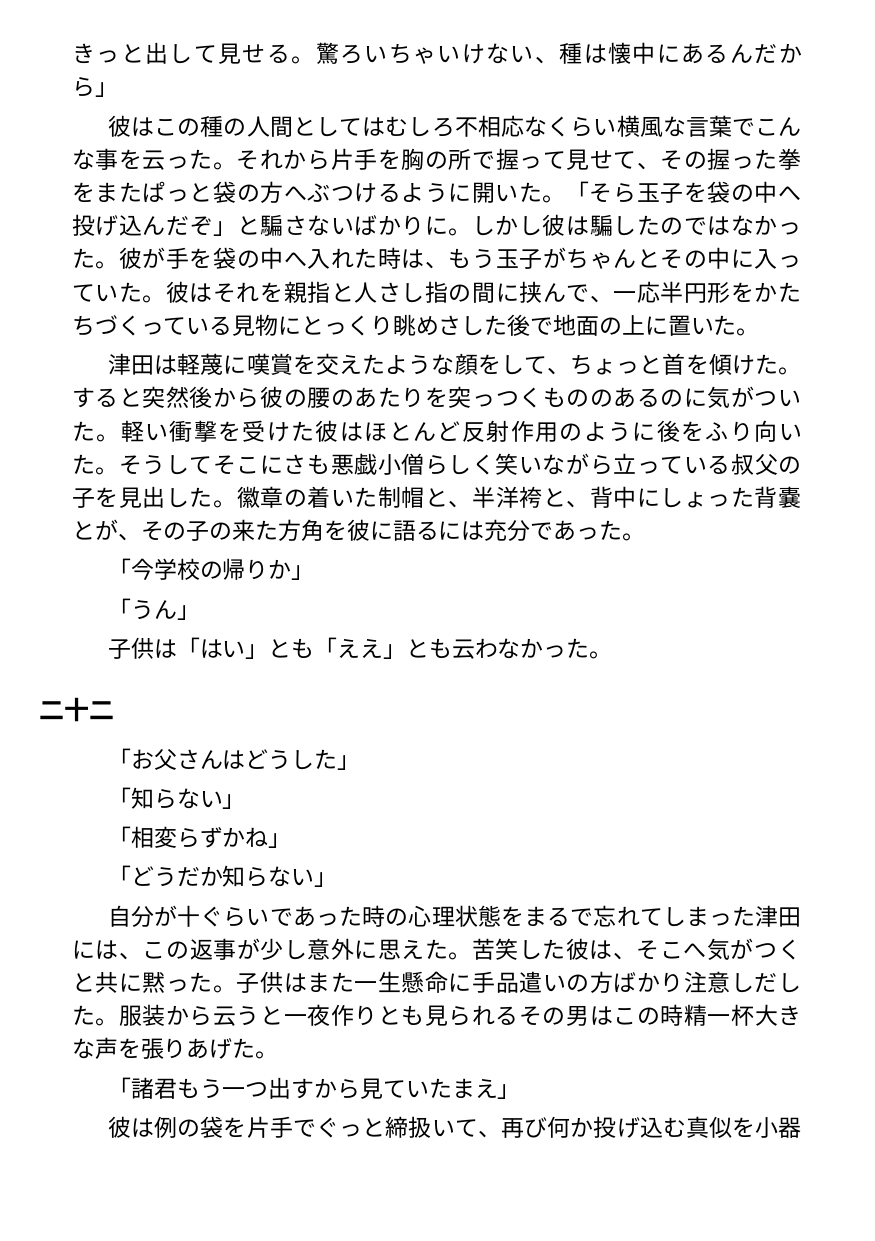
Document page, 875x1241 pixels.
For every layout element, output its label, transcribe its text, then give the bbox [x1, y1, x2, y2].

text 「お父さんはどうした」 [72, 742, 802, 775]
text 「知らない」 [72, 781, 802, 814]
text 「うん」 [72, 591, 802, 625]
subtitle 二十二 [36, 687, 838, 730]
text 「相変らずかね」 [72, 820, 802, 853]
text きっと出して見せる。驚ろいちゃいけない、種は懐中にあるんだから」 [72, 36, 802, 102]
text 「どうだか知らない」 [72, 859, 802, 892]
text 彼はこの種の人間としてはむしろ不相応なくらい横風な言葉でこんな事を云った。それから片手を胸の所で握って見せて、その握った拳をまたぱっと袋の方へぶつけるように開いた。「そら玉子を袋の中へ投げ込んだぞ」と騙さないばかりに。しかし彼は騙したのではなかった。彼が手を袋の中へ入れた時は、もう玉子がちゃんとその中に入っていた。彼はそれを親指と人さし指の間に挟んで、一応半円形をかたちづくっている見物にとっくり眺めさした後で地面の上に置いた。 [72, 108, 802, 341]
text 津田は軽蔑に嘆賞を交えたような顔をして、ちょっと首を傾けた。すると突然後から彼の腰のあたりを突っつくもののあるのに気がついた。軽い衝撃を受けた彼はほとんど反射作用のように後をふり向いた。そうしてそこにさも悪戯小僧らしく笑いながら立っている叔父の子を見出した。徽章の着いた制帽と、半洋袴と、背中にしょった背嚢とが、その子の来た方角を彼に語るには充分であった。 [72, 347, 802, 546]
text 彼は例の袋を片手でぐっと締扱いて、再び何か投げ込む真似を小器 [72, 1109, 802, 1143]
text 「諸君もう一つ出すから見ていたまえ」 [72, 1070, 802, 1104]
text 「今学校の帰りか」 [72, 552, 802, 586]
text 子供は「はい」とも「ええ」とも云わなかった。 [72, 631, 802, 664]
text 自分が十ぐらいであった時の心理状態をまるで忘れてしまった津田には、この返事が少し意外に思えた。苦笑した彼は、そこへ気がつくと共に黙った。子供はまた一生懸命に手品遣いの方ばかり注意しだした。服装から云うと一夜作りとも見られるその男はこの時精一杯大きな声を張りあげた。 [72, 898, 802, 1064]
